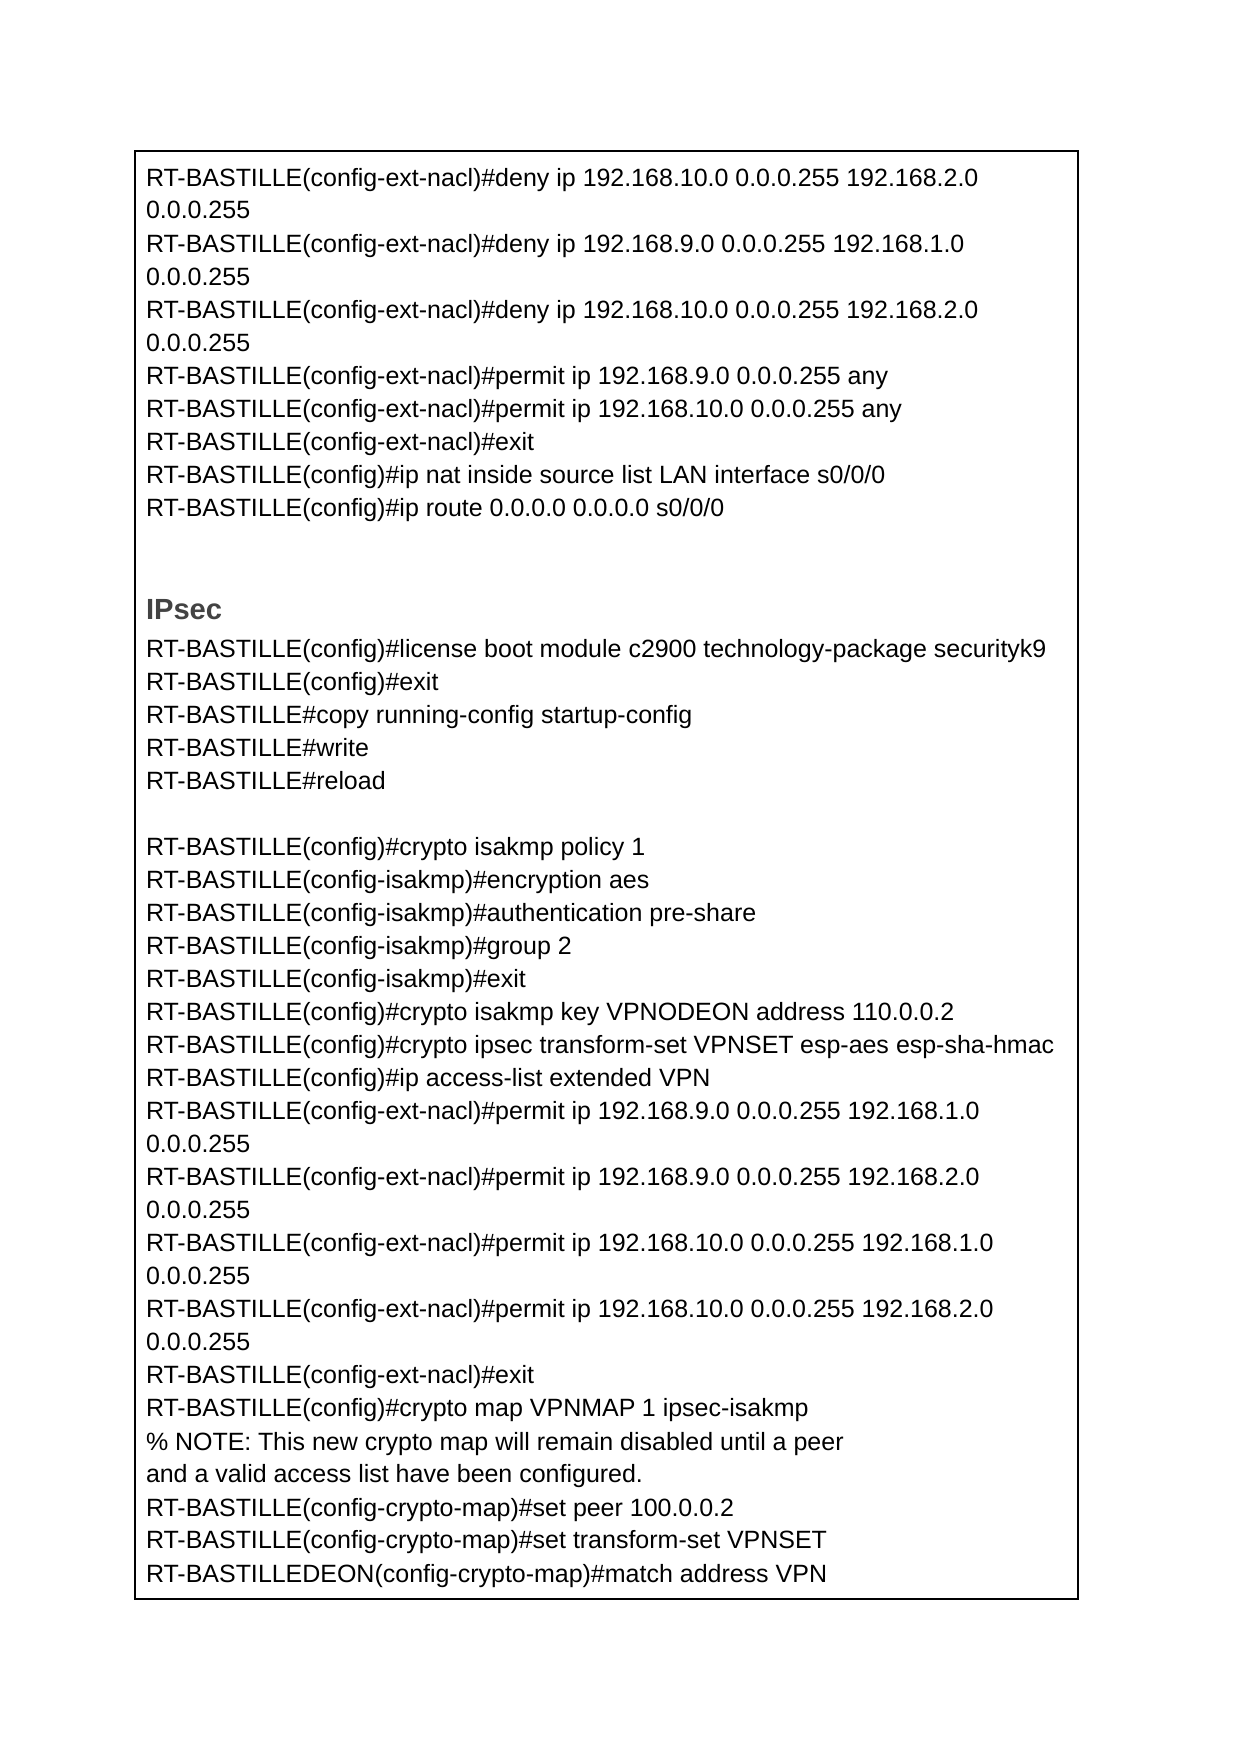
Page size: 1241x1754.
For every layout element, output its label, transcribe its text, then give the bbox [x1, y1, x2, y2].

table_header RT-BASTILLE(config-ext-nacl)#deny ip 192.168.10.0 0.0.0.255 192.168.2.0 0.0.0.255 RT-BASTILLE(config-ext-nacl)#deny ip 192.168.9.0 0.0.0.255 192.168.1.0 0.0.0.255 RT-BASTILLE(config-ext-nacl)#deny ip 192.168.10.0 0.0.0.255 192.168.2.0 0.0.0.255 RT-BASTILLE(config-ext-nacl)#permit ip 192.168.9.0 0.0.0.255 any RT-BASTILLE(config-ext-nacl)#permit ip 192.168.10.0 0.0.0.255 any RT-BASTILLE(config-ext-nacl)#exit RT-BASTILLE(config)#ip nat inside source list LAN interface s0/0/0 RT-BASTILLE(config)#ip route 0.0.0.0 0.0.0.0 s0/0/0 IPsec RT-BASTILLE(config)#license boot module c2900 technology-package securityk9 RT-BASTILLE(config)#exit RT-BASTILLE#copy running-config startup-config RT-BASTILLE#write RT-BASTILLE#reload RT-BASTILLE(config)#crypto isakmp policy 1 RT-BASTILLE(config-isakmp)#encryption aes RT-BASTILLE(config-isakmp)#authentication pre-share RT-BASTILLE(config-isakmp)#group 2 RT-BASTILLE(config-isakmp)#exit RT-BASTILLE(config)#crypto isakmp key VPNODEON address 110.0.0.2 RT-BASTILLE(config)#crypto ipsec transform-set VPNSET esp-aes esp-sha-hmac RT-BASTILLE(config)#ip access-list extended VPN RT-BASTILLE(config-ext-nacl)#permit ip 192.168.9.0 0.0.0.255 192.168.1.0 0.0.0.255 RT-BASTILLE(config-ext-nacl)#permit ip 192.168.9.0 0.0.0.255 192.168.2.0 0.0.0.255 RT-BASTILLE(config-ext-nacl)#permit ip 192.168.10.0 0.0.0.255 192.168.1.0 0.0.0.255 RT-BASTILLE(config-ext-nacl)#permit ip 192.168.10.0 0.0.0.255 192.168.2.0 0.0.0.255 RT-BASTILLE(config-ext-nacl)#exit RT-BASTILLE(config)#crypto map VPNMAP 1 ipsec-isakmp % NOTE: This new crypto map will remain disabled until a peer and a valid access list have been configured. RT-BASTILLE(config-crypto-map)#set peer 100.0.0.2 RT-BASTILLE(config-crypto-map)#set transform-set VPNSET RT-BASTILLEDEON(config-crypto-map)#match address VPN [136, 152, 1077, 1598]
